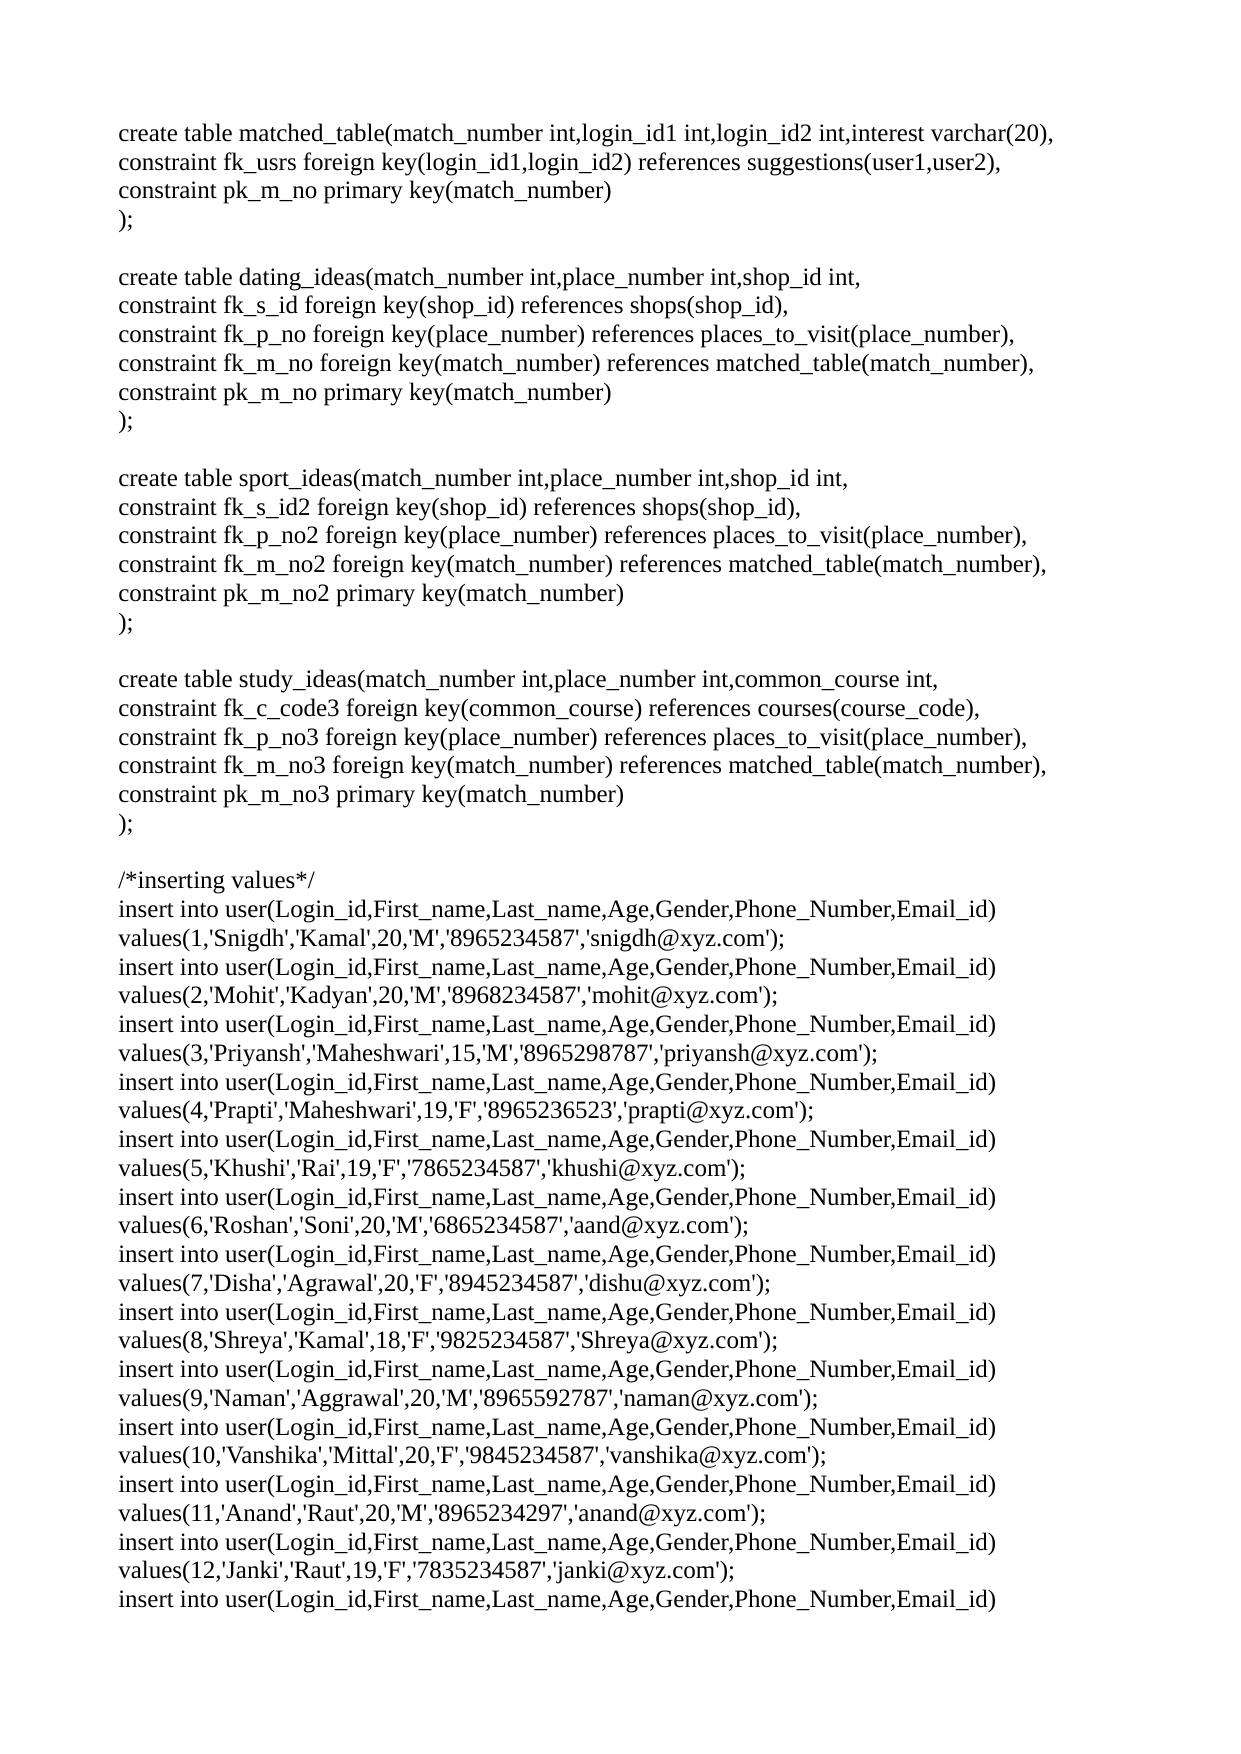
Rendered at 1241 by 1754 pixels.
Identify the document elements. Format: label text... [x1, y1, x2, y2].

text constraint fk_m_no3 foreign key(match_number) references matched_table(match_number), [118, 751, 1122, 779]
text constraint fk_m_no foreign key(match_number) references matched_table(match_number), [118, 348, 1122, 377]
text create table dating_ideas(match_number int,place_number int,shop_id int, [118, 262, 1122, 291]
text ); [118, 204, 1122, 233]
text values(1,'Snigdh','Kamal',20,'M','8965234587','snigdh@xyz.com'); [118, 923, 1122, 952]
text insert into user(Login_id,First_name,Last_name,Age,Gender,Phone_Number,Email_id) [118, 1469, 1122, 1498]
text values(2,'Mohit','Kadyan',20,'M','8968234587','mohit@xyz.com'); [118, 981, 1122, 1009]
text insert into user(Login_id,First_name,Last_name,Age,Gender,Phone_Number,Email_id) [118, 1239, 1122, 1268]
text values(6,'Roshan','Soni',20,'M','6865234587','aand@xyz.com'); [118, 1211, 1122, 1239]
text constraint pk_m_no3 primary key(match_number) [118, 779, 1122, 808]
text insert into user(Login_id,First_name,Last_name,Age,Gender,Phone_Number,Email_id) [118, 1182, 1122, 1211]
text constraint pk_m_no primary key(match_number) [118, 377, 1122, 406]
text constraint fk_usrs foreign key(login_id1,login_id2) references suggestions(user1,user2), [118, 147, 1122, 176]
text /*inserting values*/ [118, 866, 1122, 894]
text values(4,'Prapti','Maheshwari',19,'F','8965236523','prapti@xyz.com'); [118, 1096, 1122, 1124]
text constraint fk_s_id2 foreign key(shop_id) references shops(shop_id), [118, 492, 1122, 521]
text ); [118, 406, 1122, 434]
text constraint fk_p_no foreign key(place_number) references places_to_visit(place_number), [118, 319, 1122, 348]
text insert into user(Login_id,First_name,Last_name,Age,Gender,Phone_Number,Email_id) [118, 1124, 1122, 1153]
text constraint pk_m_no2 primary key(match_number) [118, 578, 1122, 607]
text insert into user(Login_id,First_name,Last_name,Age,Gender,Phone_Number,Email_id) [118, 952, 1122, 981]
text values(7,'Disha','Agrawal',20,'F','8945234587','dishu@xyz.com'); [118, 1268, 1122, 1297]
text ); [118, 808, 1122, 837]
text values(8,'Shreya','Kamal',18,'F','9825234587','Shreya@xyz.com'); [118, 1326, 1122, 1354]
text constraint fk_c_code3 foreign key(common_course) references courses(course_code), [118, 693, 1122, 722]
text values(10,'Vanshika','Mittal',20,'F','9845234587','vanshika@xyz.com'); [118, 1441, 1122, 1469]
text values(9,'Naman','Aggrawal',20,'M','8965592787','naman@xyz.com'); [118, 1383, 1122, 1412]
text insert into user(Login_id,First_name,Last_name,Age,Gender,Phone_Number,Email_id) [118, 1067, 1122, 1096]
text constraint fk_p_no2 foreign key(place_number) references places_to_visit(place_number), [118, 521, 1122, 549]
text insert into user(Login_id,First_name,Last_name,Age,Gender,Phone_Number,Email_id) [118, 1297, 1122, 1326]
text constraint fk_s_id foreign key(shop_id) references shops(shop_id), [118, 291, 1122, 319]
text constraint fk_m_no2 foreign key(match_number) references matched_table(match_number), [118, 549, 1122, 578]
text insert into user(Login_id,First_name,Last_name,Age,Gender,Phone_Number,Email_id) [118, 1009, 1122, 1038]
text values(12,'Janki','Raut',19,'F','7835234587','janki@xyz.com'); [118, 1556, 1122, 1584]
text insert into user(Login_id,First_name,Last_name,Age,Gender,Phone_Number,Email_id) [118, 1412, 1122, 1441]
text insert into user(Login_id,First_name,Last_name,Age,Gender,Phone_Number,Email_id) [118, 894, 1122, 923]
text insert into user(Login_id,First_name,Last_name,Age,Gender,Phone_Number,Email_id) [118, 1354, 1122, 1383]
text create table sport_ideas(match_number int,place_number int,shop_id int, [118, 463, 1122, 492]
text create table study_ideas(match_number int,place_number int,common_course int, [118, 664, 1122, 693]
text ); [118, 607, 1122, 636]
text values(11,'Anand','Raut',20,'M','8965234297','anand@xyz.com'); [118, 1498, 1122, 1527]
text create table matched_table(match_number int,login_id1 int,login_id2 int,interest varchar(20), [118, 118, 1122, 147]
text constraint pk_m_no primary key(match_number) [118, 176, 1122, 204]
text insert into user(Login_id,First_name,Last_name,Age,Gender,Phone_Number,Email_id) [118, 1584, 1122, 1613]
text insert into user(Login_id,First_name,Last_name,Age,Gender,Phone_Number,Email_id) [118, 1527, 1122, 1556]
text constraint fk_p_no3 foreign key(place_number) references places_to_visit(place_number), [118, 722, 1122, 751]
text values(5,'Khushi','Rai',19,'F','7865234587','khushi@xyz.com'); [118, 1153, 1122, 1182]
text values(3,'Priyansh','Maheshwari',15,'M','8965298787','priyansh@xyz.com'); [118, 1038, 1122, 1067]
